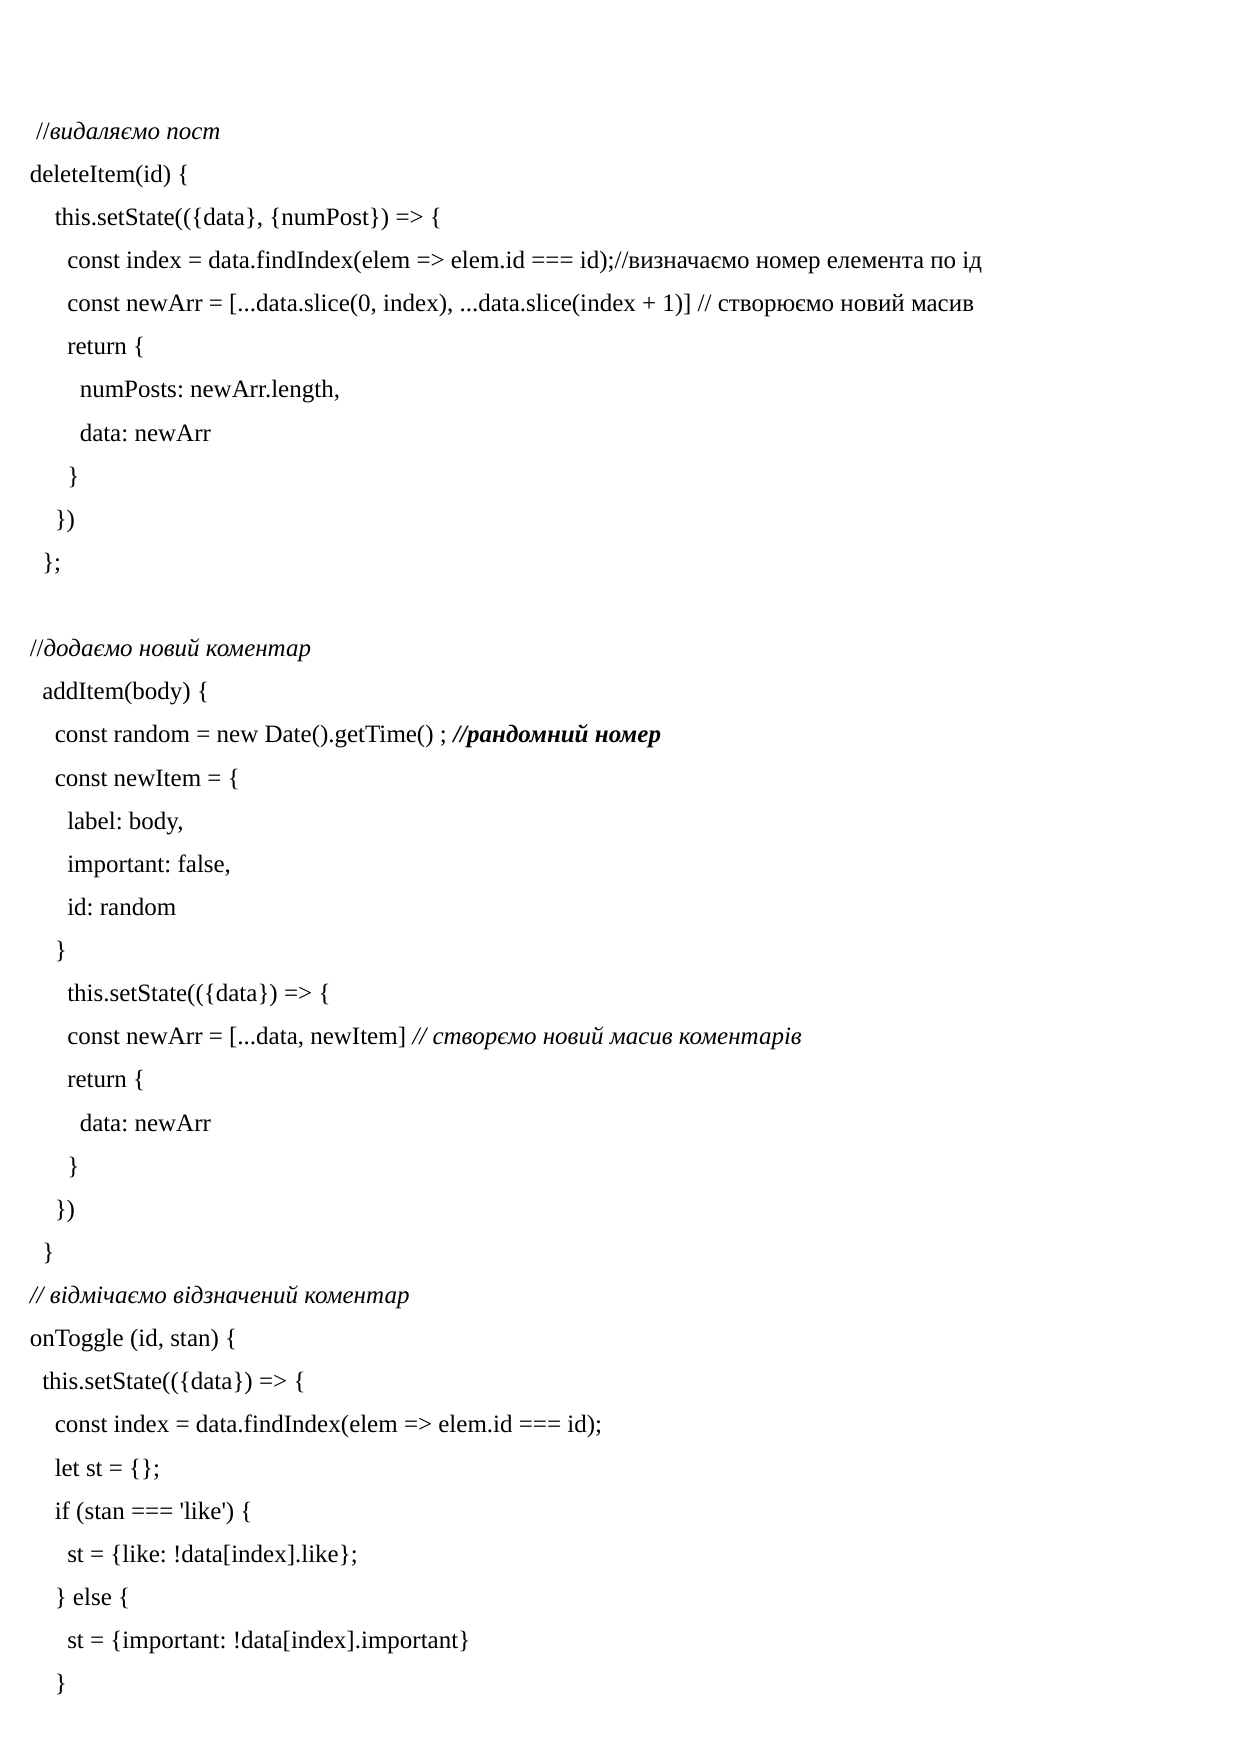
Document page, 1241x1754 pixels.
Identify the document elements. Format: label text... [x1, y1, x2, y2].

text }; [29, 547, 1211, 576]
text let st = {}; [29, 1453, 1211, 1481]
text important: false, [29, 849, 1211, 878]
text }) [29, 504, 1211, 533]
text this.setState(({data}) => { [29, 978, 1211, 1007]
text } [29, 1151, 1211, 1179]
text } else { [29, 1582, 1211, 1611]
text return { [29, 331, 1211, 360]
text deleteItem(id) { [29, 159, 1211, 188]
text addItem(body) { [29, 676, 1211, 705]
text this.setState(({data}) => { [29, 1366, 1211, 1395]
text // відмічаємо відзначений коментар [29, 1280, 1211, 1309]
text if (stan === 'like') { [29, 1496, 1211, 1524]
text } [29, 1668, 1211, 1697]
text const newItem = { [29, 763, 1211, 791]
text const index = data.findIndex(elem => elem.id === id); [29, 1409, 1211, 1438]
text const random = new Date().getTime() ; //рандомний номер [29, 719, 1211, 748]
text onToggle (id, stan) { [29, 1323, 1211, 1352]
text //видаляємо пост [29, 116, 1211, 144]
text const index = data.findIndex(elem => elem.id === id);//визначаємо номер елемента по ід [29, 245, 1211, 274]
text } [29, 1237, 1211, 1266]
text //додаємо новий коментар [29, 633, 1211, 662]
text const newArr = [...data, newItem] // створємо новий масив коментарів [29, 1021, 1211, 1050]
text const newArr = [...data.slice(0, index), ...data.slice(index + 1)] // створюємо новий масив [29, 288, 1211, 317]
text data: newArr [29, 418, 1211, 446]
text }) [29, 1194, 1211, 1223]
text data: newArr [29, 1108, 1211, 1136]
text this.setState(({data}, {numPost}) => { [29, 202, 1211, 231]
text } [29, 461, 1211, 489]
text } [29, 935, 1211, 964]
text id: random [29, 892, 1211, 921]
text numPosts: newArr.length, [29, 374, 1211, 403]
text st = {important: !data[index].important} [29, 1625, 1211, 1654]
text return { [29, 1064, 1211, 1093]
text label: body, [29, 806, 1211, 834]
text st = {like: !data[index].like}; [29, 1539, 1211, 1568]
